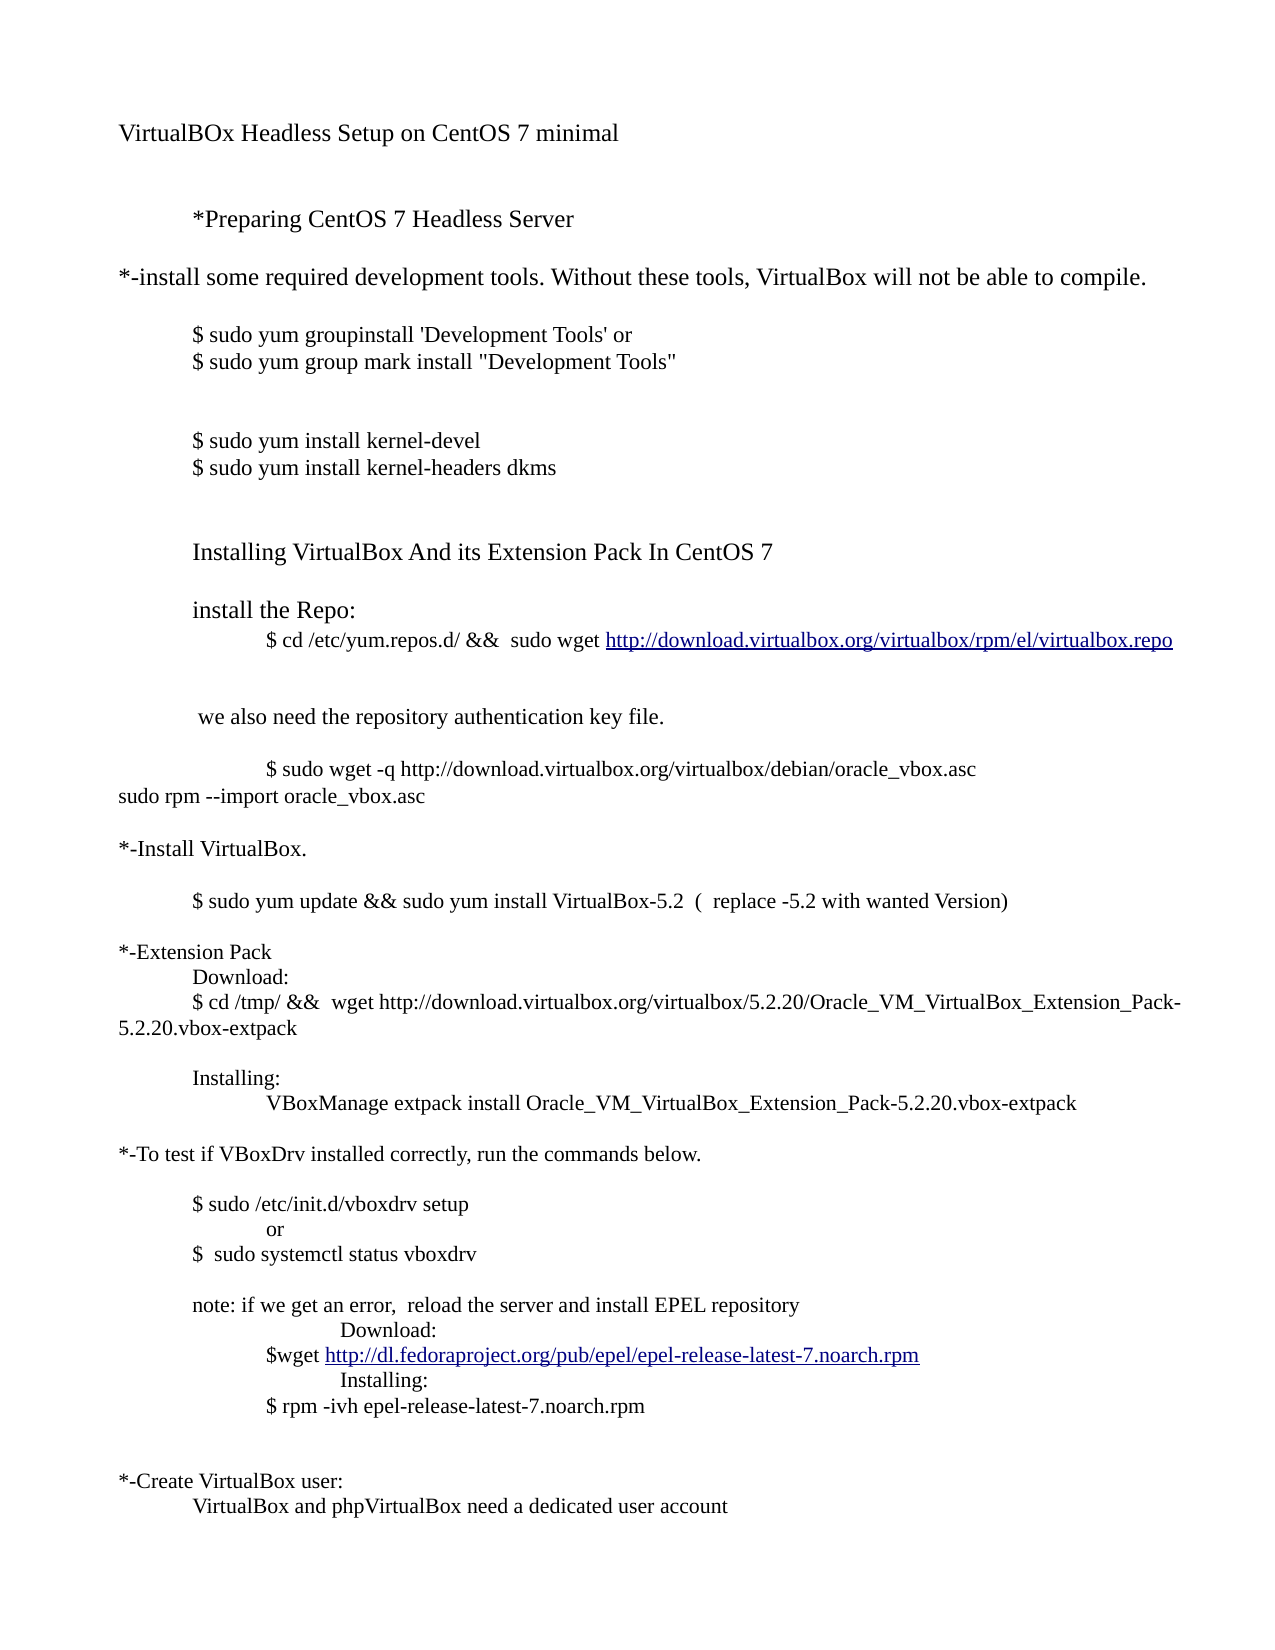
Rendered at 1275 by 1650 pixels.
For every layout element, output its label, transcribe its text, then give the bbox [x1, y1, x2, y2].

text $ cd /tmp/ && wget http://download.virtualbox.org/virtualbox/5.2.20/Oracle_VM_VirtualBox_Extension_Pack-5.2.20.vbox-extpack [118, 989, 1205, 1040]
text *Preparing CentOS 7 Headless Server [118, 204, 1205, 233]
text Installing: [118, 1367, 1205, 1393]
text Download: [118, 964, 1205, 989]
text VirtualBOx Headless Setup on CentOS 7 minimal [118, 118, 1205, 147]
text $ sudo yum groupinstall 'Development Tools' or [118, 319, 1205, 348]
text VirtualBox and phpVirtualBox need a dedicated user account [118, 1493, 1205, 1519]
text $wget http://dl.fedoraproject.org/pub/epel/epel-release-latest-7.noarch.rpm [118, 1342, 1205, 1367]
text *-Install VirtualBox. [118, 834, 1205, 861]
text $ sudo yum install kernel-devel [118, 427, 1205, 453]
text $ sudo wget -q http://download.virtualbox.org/virtualbox/debian/oracle_vbox.asc [118, 756, 1205, 782]
text Installing: [118, 1065, 1205, 1090]
text VBoxManage extpack install Oracle_VM_VirtualBox_Extension_Pack-5.2.20.vbox-extpack [118, 1090, 1205, 1115]
text $ sudo yum install kernel-headers dkms [118, 453, 1205, 480]
text *-To test if VBoxDrv installed correctly, run the commands below. [118, 1141, 1205, 1166]
text $ sudo yum update && sudo yum install VirtualBox-5.2 ( replace -5.2 with wanted Version) [118, 887, 1205, 914]
text $ sudo /etc/init.d/vboxdrv setup [118, 1191, 1205, 1216]
text install the Repo: [118, 595, 1205, 624]
text $ cd /etc/yum.repos.d/ && sudo wget http://download.virtualbox.org/virtualbox/rpm/el/virtualbox.repo [118, 624, 1205, 652]
text Installing VirtualBox And its Extension Pack In CentOS 7 [118, 537, 1205, 566]
text *-Create VirtualBox user: [118, 1468, 1205, 1493]
text *-install some required development tools. Without these tools, VirtualBox will not be able to compile. [118, 262, 1205, 291]
text $ rpm -ivh epel-release-latest-7.noarch.rpm [118, 1393, 1205, 1418]
text $ sudo systemctl status vboxdrv [118, 1241, 1205, 1267]
text *-Extension Pack [118, 939, 1205, 964]
text note: if we get an error, reload the server and install EPEL repository [118, 1292, 1205, 1317]
text Download: [118, 1317, 1205, 1342]
text $ sudo yum group mark install "Development Tools" [118, 348, 1205, 374]
text we also need the repository authentication key file. [118, 703, 1205, 729]
text or [118, 1216, 1205, 1241]
text sudo rpm --import oracle_vbox.asc [118, 782, 1205, 808]
